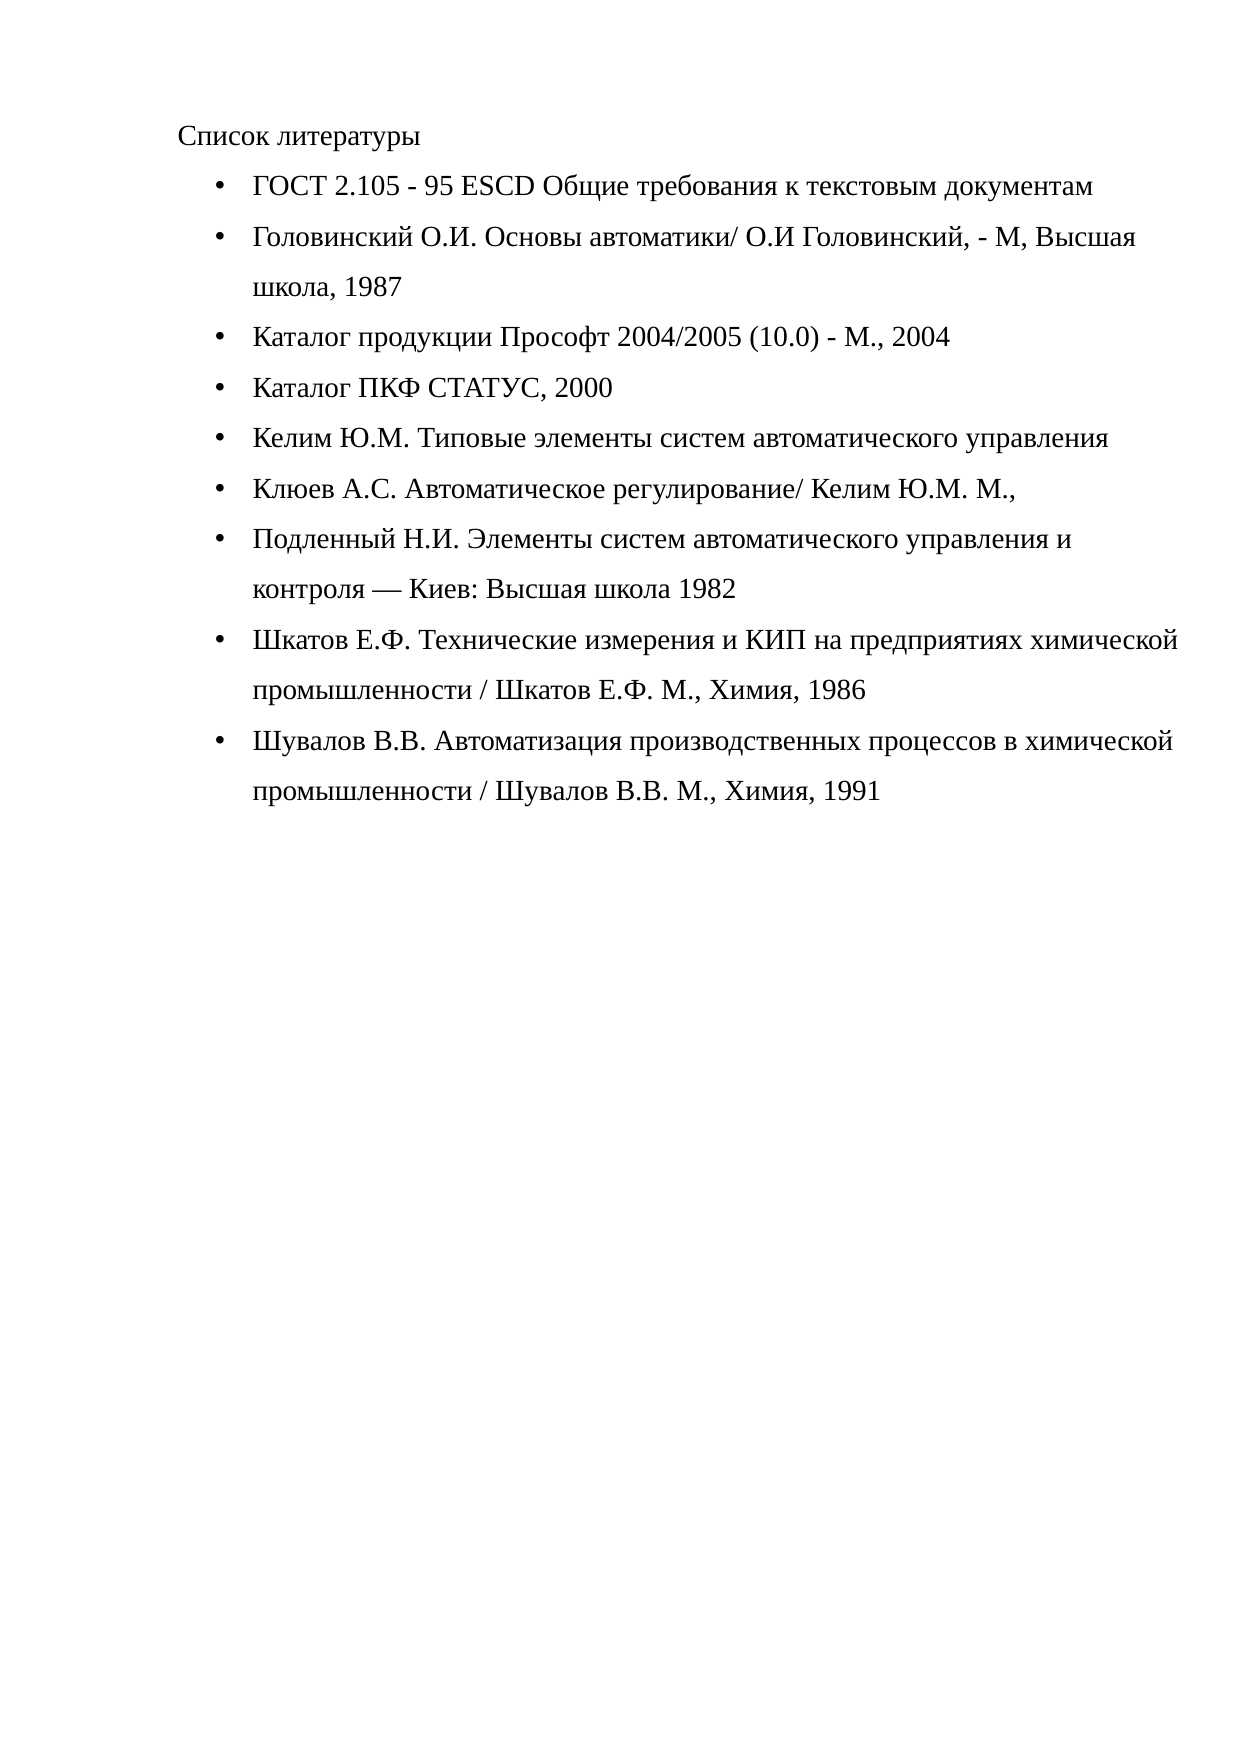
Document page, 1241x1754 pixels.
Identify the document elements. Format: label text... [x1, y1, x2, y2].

list Подленный Н.И. Элементы систем автоматического управления и контроля — Киев: Высшая школа 1982 [215, 521, 1181, 605]
list Каталог ПКФ СТАТУС, 2000 [215, 370, 1181, 404]
text Список литературы [177, 118, 1181, 152]
list Каталог продукции Прософт 2004/2005 (10.0) - М., 2004 [215, 319, 1181, 353]
list Клюев А.С. Автоматическое регулирование/ Келим Ю.М. М., [215, 471, 1181, 504]
list Шкатов Е.Ф. Технические измерения и КИП на предприятиях химической промышленности / Шкатов Е.Ф. М., Химия, 1986 [215, 622, 1181, 706]
list Шувалов В.В. Автоматизация производственных процессов в химической промышленности / Шувалов В.В. М., Химия, 1991 [215, 723, 1181, 807]
list Келим Ю.М. Типовые элементы систем автоматического управления [215, 420, 1181, 454]
list ГОСТ 2.105 - 95 ESCD Общие требования к текстовым документам [215, 168, 1181, 202]
list Головинский О.И. Основы автоматики/ О.И Головинский, - М, Высшая школа, 1987 [215, 219, 1181, 303]
